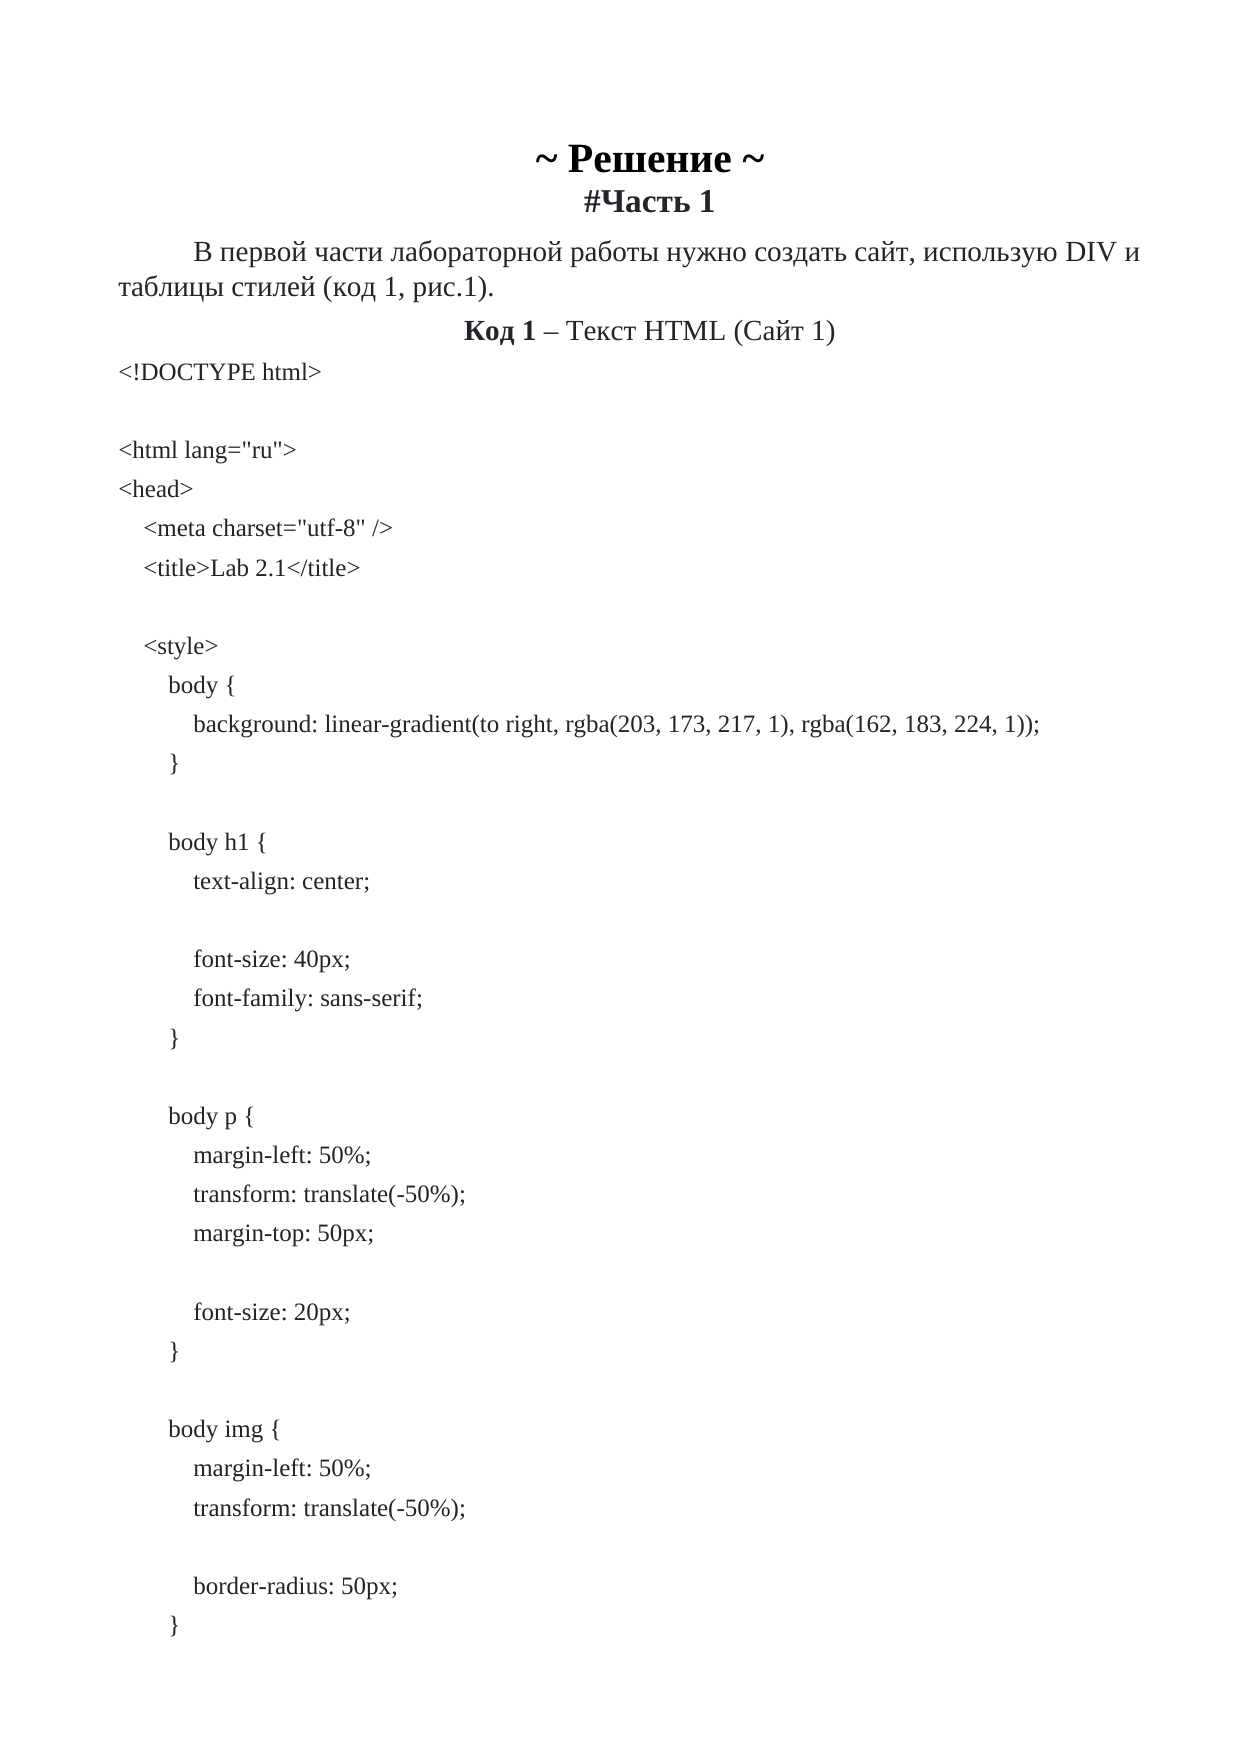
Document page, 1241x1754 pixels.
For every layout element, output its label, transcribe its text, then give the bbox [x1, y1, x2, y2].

text transform: translate(-50%); [118, 1179, 1181, 1208]
text <head> [118, 474, 1181, 503]
text background: linear-gradient(to right, rgba(203, 173, 217, 1), rgba(162, 183, 224, 1)); [118, 709, 1181, 738]
text } [118, 1023, 1181, 1051]
text #Часть 1 [118, 182, 1181, 220]
text font-family: sans-serif; [118, 983, 1181, 1012]
text <style> [118, 631, 1181, 660]
text body img { [118, 1414, 1181, 1443]
text margin-left: 50%; [118, 1453, 1181, 1482]
text font-size: 40px; [118, 944, 1181, 973]
text body { [118, 670, 1181, 699]
text font-size: 20px; [118, 1297, 1181, 1326]
text body h1 { [118, 827, 1181, 856]
text Код 1 – Текст HTML (Сайт 1) [118, 313, 1181, 346]
text text-align: center; [118, 866, 1181, 895]
text <html lang="ru"> [118, 435, 1181, 464]
text margin-top: 50px; [118, 1218, 1181, 1247]
text margin-left: 50%; [118, 1140, 1181, 1169]
text body p { [118, 1101, 1181, 1130]
text В первой части лабораторной работы нужно создать сайт, использую DIV и таблицы стилей (код 1, рис.1). [118, 231, 1181, 302]
text } [118, 1610, 1181, 1639]
text transform: translate(-50%); [118, 1493, 1181, 1521]
text <!DOCTYPE html> [118, 357, 1181, 386]
text border-radius: 50px; [118, 1571, 1181, 1600]
text } [118, 748, 1181, 777]
text } [118, 1336, 1181, 1365]
text ~ Решение ~ [118, 134, 1181, 182]
text <meta charset="utf-8" /> [118, 513, 1181, 542]
text <title>Lab 2.1</title> [118, 553, 1181, 581]
